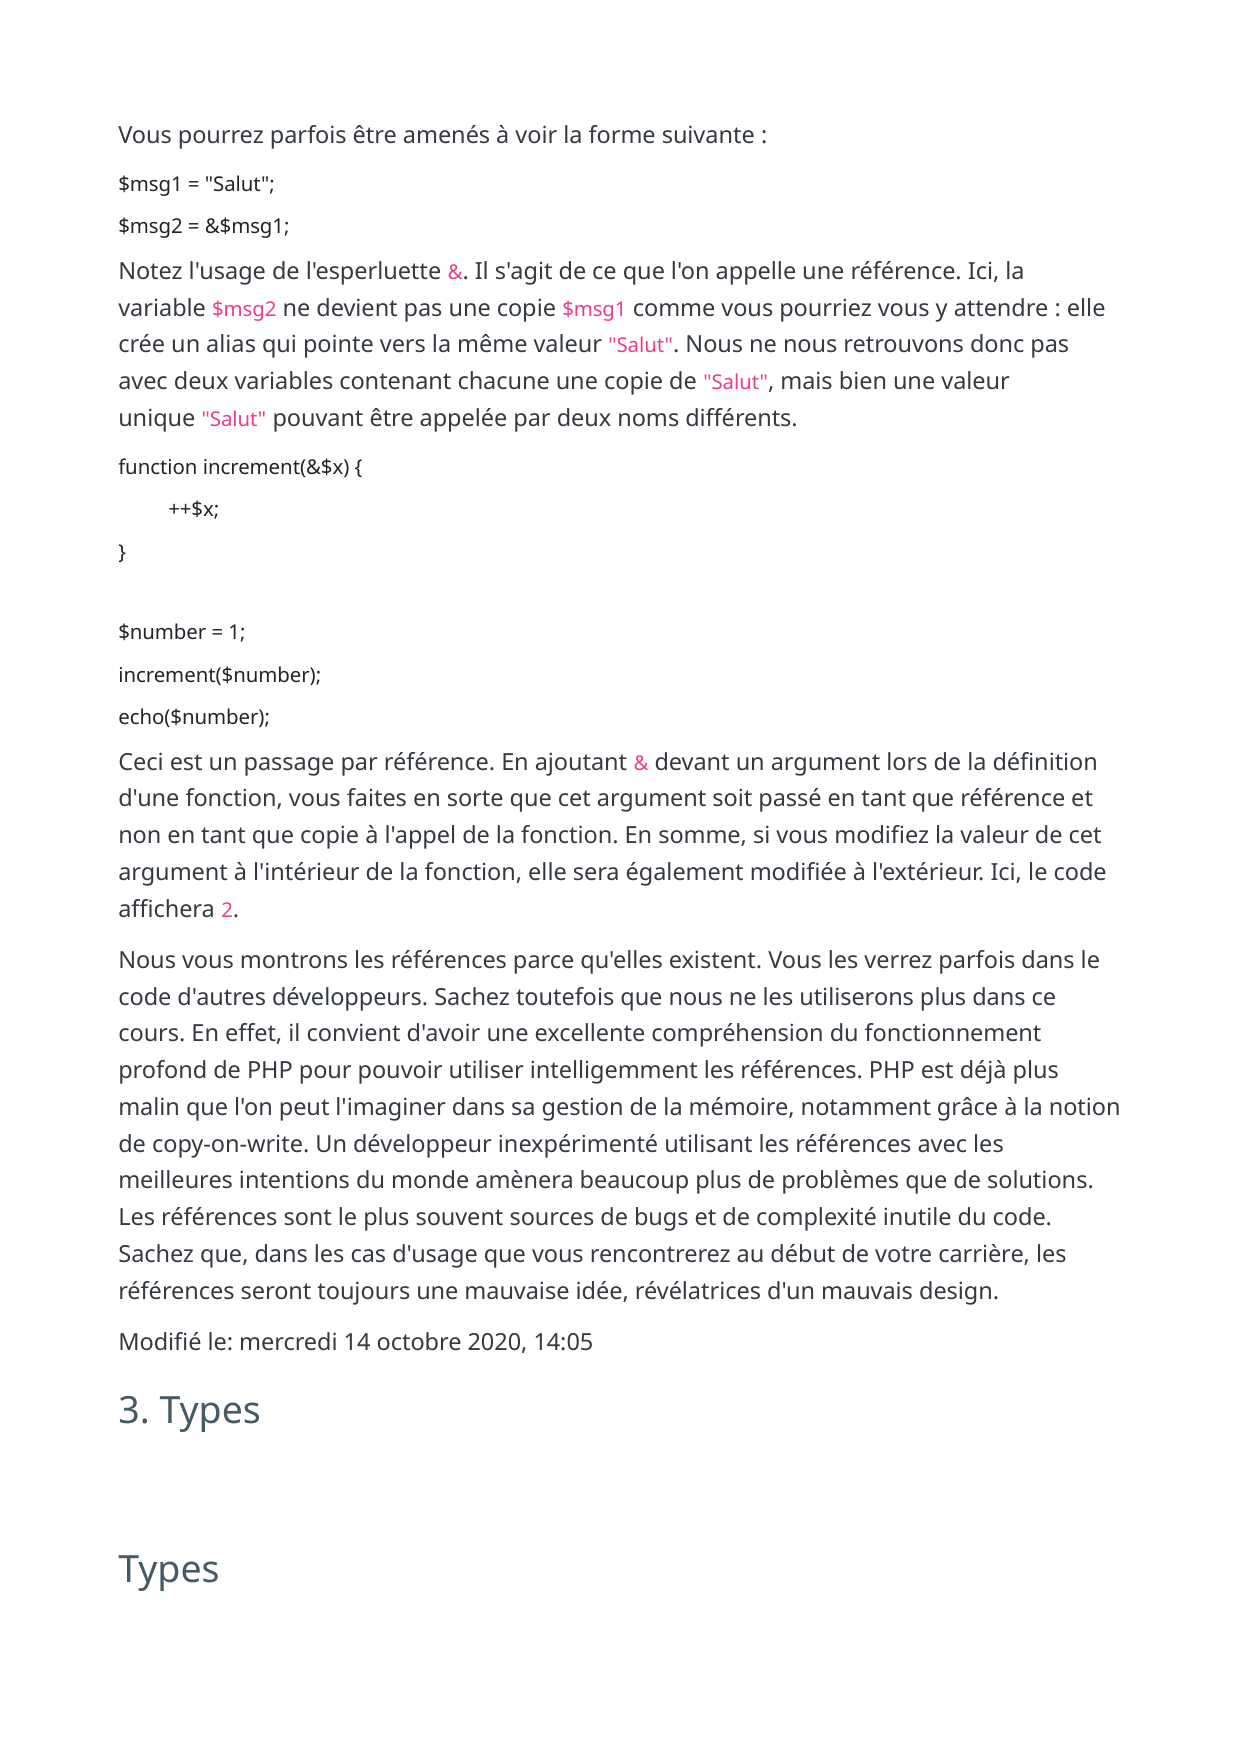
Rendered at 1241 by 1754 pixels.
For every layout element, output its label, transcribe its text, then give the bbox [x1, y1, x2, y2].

text function increment(&$x) { [118, 452, 1122, 480]
subtitle 3. Types [118, 1383, 1122, 1434]
text } [118, 537, 1122, 565]
text Nous vous montrons les références parce qu'elles existent. Vous les verrez parfois dans le code d'autres développeurs. Sachez toutefois que nous ne les utiliserons plus dans ce cours. En effet, il convient d'avoir une excellente compréhension du fonctionnement profond de PHP pour pouvoir utiliser intelligemment les références. PHP est déjà plus malin que l'on peut l'imaginer dans sa gestion de la mémoire, notamment grâce à la notion de copy-on-write. Un développeur inexpérimenté utilisant les références avec les meilleures intentions du monde amènera beaucoup plus de problèmes que de solutions. Les références sont le plus souvent sources de bugs et de complexité inutile du code. Sachez que, dans les cas d'usage que vous rencontrerez au début de votre carrière, les références seront toujours une mauvaise idée, révélatrices d'un mauvais design. [118, 943, 1122, 1306]
text increment($number); [118, 660, 1122, 688]
text Ceci est un passage par référence. En ajoutant & devant un argument lors de la définition d'une fonction, vous faites en sorte que cet argument soit passé en tant que référence et non en tant que copie à l'appel de la fonction. En somme, si vous modifiez la valeur de cet argument à l'intérieur de la fonction, elle sera également modifiée à l'extérieur. Ici, le code affichera 2. [118, 745, 1122, 924]
text Modifié le: mercredi 14 octobre 2020, 14:05 [118, 1326, 1122, 1357]
text ++$x; [118, 495, 1122, 523]
text echo($number); [118, 702, 1122, 730]
subtitle Types [118, 1542, 1122, 1593]
text Vous pourrez parfois être amenés à voir la forme suivante : [118, 118, 1122, 150]
text $number = 1; [118, 618, 1122, 646]
text Notez l'usage de l'esperluette &. Il s'agit de ce que l'on appelle une référence. Ici, la variable $msg2 ne devient pas une copie $msg1 comme vous pourriez vous y attendre : elle crée un alias qui pointe vers la même valeur "Salut". Nous ne nous retrouvons donc pas avec deux variables contenant chacune une copie de "Salut", mais bien une valeur unique "Salut" pouvant être appelée par deux noms différents. [118, 254, 1122, 433]
text $msg1 = "Salut"; [118, 169, 1122, 197]
text $msg2 = &$msg1; [118, 212, 1122, 239]
